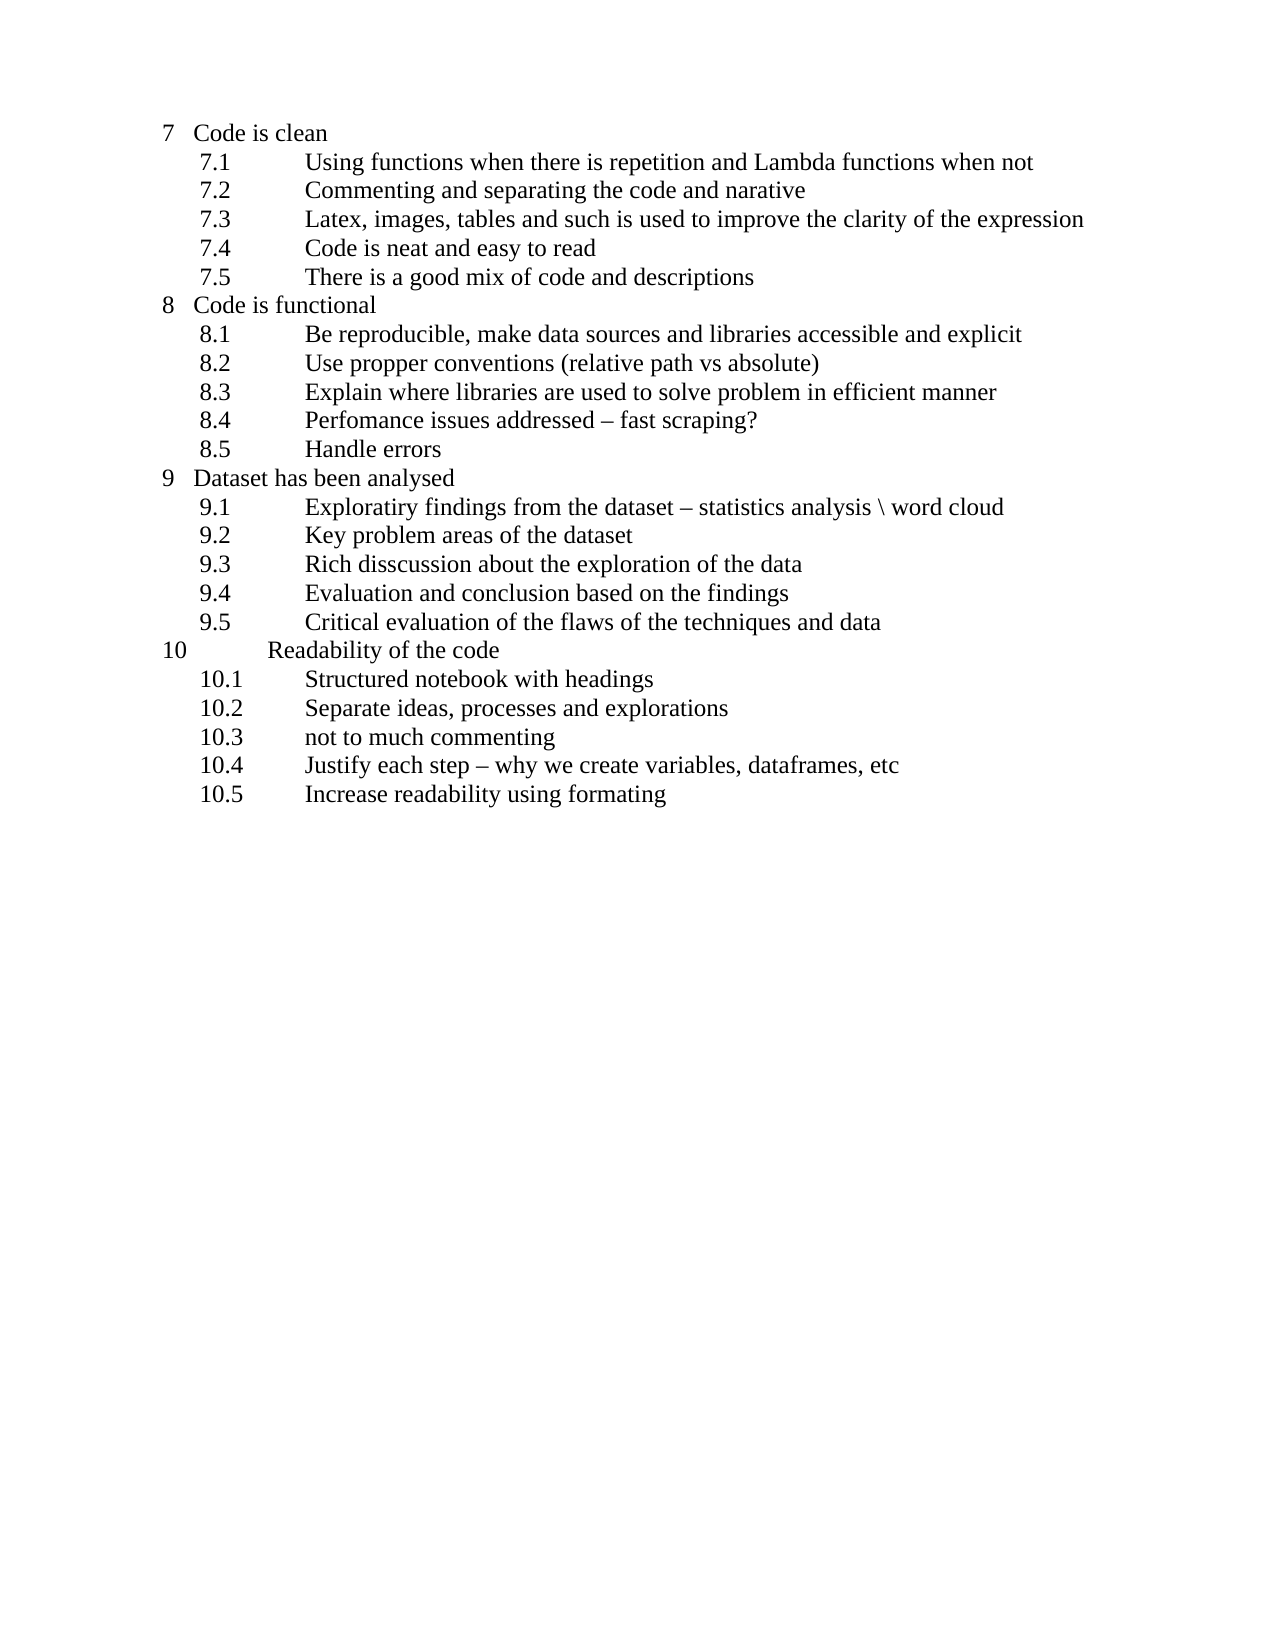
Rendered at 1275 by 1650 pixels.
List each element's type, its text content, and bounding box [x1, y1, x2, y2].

list Explain where libraries are used to solve problem in efficient manner [193, 377, 1157, 406]
list Rich disscussion about the exploration of the data [193, 549, 1157, 578]
list Perfomance issues addressed – fast scraping? [193, 406, 1157, 434]
list Code is functional [156, 291, 1157, 319]
list There is a good mix of code and descriptions [193, 262, 1157, 291]
list Key problem areas of the dataset [193, 521, 1157, 549]
list Separate ideas, processes and explorations [193, 693, 1157, 722]
list Handle errors [193, 434, 1157, 463]
list Be reproducible, make data sources and libraries accessible and explicit [193, 319, 1157, 348]
list Critical evaluation of the flaws of the techniques and data [193, 607, 1157, 636]
list Readability of the code [156, 636, 1157, 664]
list Exploratiry findings from the dataset – statistics analysis \ word cloud [193, 492, 1157, 521]
list Latex, images, tables and such is used to improve the clarity of the expression [193, 204, 1157, 233]
list Justify each step – why we create variables, dataframes, etc [193, 751, 1157, 779]
list Evaluation and conclusion based on the findings [193, 578, 1157, 607]
list Increase readability using formating [193, 779, 1157, 808]
list Structured notebook with headings [193, 664, 1157, 693]
list Code is neat and easy to read [193, 233, 1157, 262]
list Using functions when there is repetition and Lambda functions when not [193, 147, 1157, 176]
list not to much commenting [193, 722, 1157, 751]
list Use propper conventions (relative path vs absolute) [193, 348, 1157, 377]
list Dataset has been analysed [156, 463, 1157, 492]
list Code is clean [156, 118, 1157, 147]
list Commenting and separating the code and narative [193, 176, 1157, 204]
